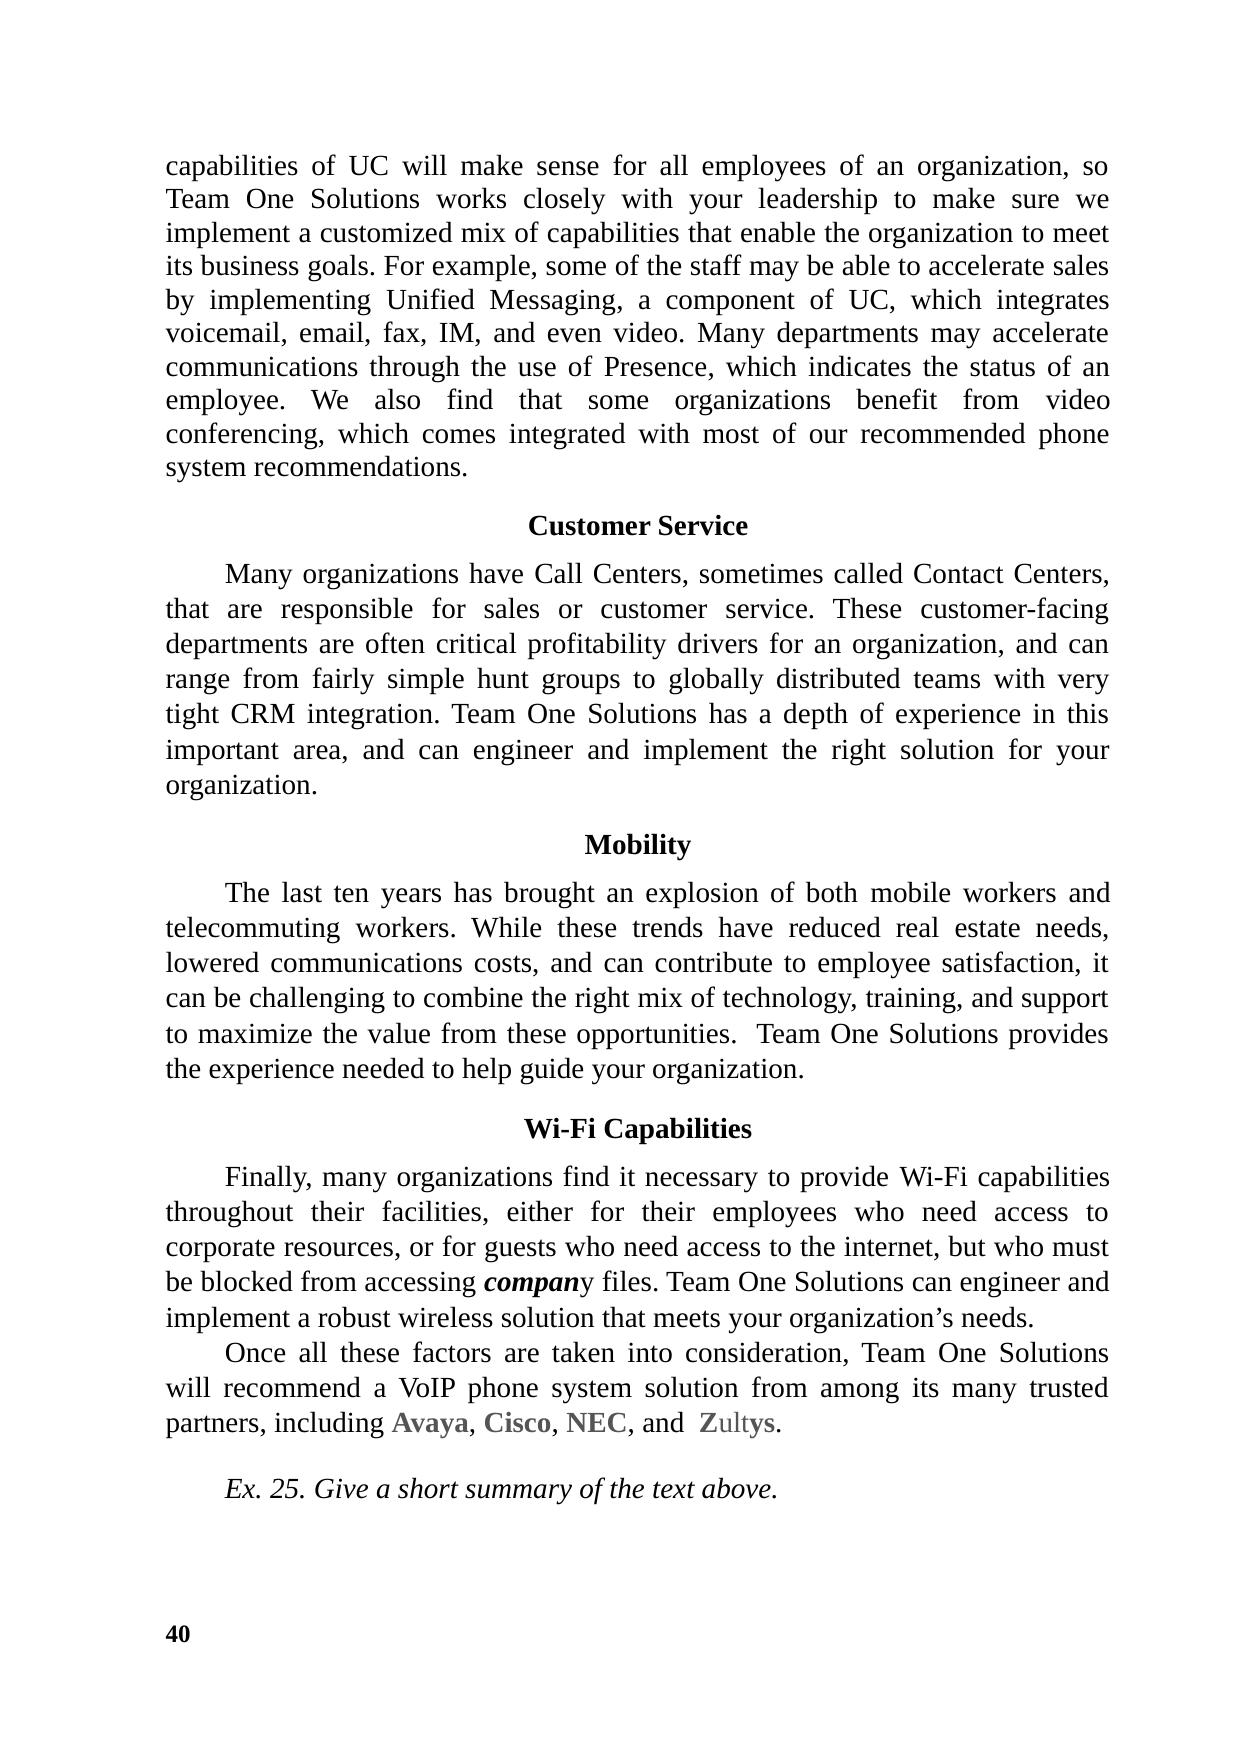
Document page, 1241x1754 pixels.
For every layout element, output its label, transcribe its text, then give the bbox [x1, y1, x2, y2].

text Mobility [165, 827, 1110, 861]
text The last ten years has brought an explosion of both mobile workers and telecommuting workers. While these trends have reduced real estate needs, lowered communications costs, and can contribute to employee satisfaction, it can be challenging to combine the right mix of technology, training, and support to maximize the value from these opportunities. Team One Solutions provides the experience needed to help guide your organization. [165, 875, 1110, 1084]
text Customer Service [165, 508, 1110, 542]
text capabilities of UC will make sense for all employees of an organization, so Team One Solutions works closely with your leadership to make sure we implement a customized mix of capabilities that enable the organization to meet its business goals. For example, some of the staff may be able to accelerate sales by implementing Unified Messaging, a component of UC, which integrates voicemail, email, fax, IM, and even video. Many departments may accelerate communications through the use of Presence, which indicates the status of an employee. We also find that some organizations benefit from video conferencing, which comes integrated with most of our recommended phone system recommendations. [165, 148, 1110, 483]
text Finally, many organizations find it necessary to provide Wi-Fi capabilities throughout their facilities, either for their employees who need access to corporate resources, or for guests who need access to the internet, but who must be blocked from accessing company files. Team One Solutions can engineer and implement a robust wireless solution that meets your organization’s needs. [165, 1159, 1110, 1333]
text Once all these factors are taken into consideration, Team One Solutions will recommend a VoIP phone system solution from among its many trusted partners, including Avaya, Cisco, NEC, and Zultys. [165, 1335, 1110, 1439]
text Wi-Fi Capabilities [165, 1111, 1110, 1145]
text Ex. 25. Give a short summary of the text above. [165, 1471, 1110, 1504]
text Many organizations have Call Centers, sometimes called Contact Centers, that are responsible for sales or customer service. These customer-facing departments are often critical profitability drivers for an organization, and can range from fairly simple hunt groups to globally distributed teams with very tight CRM integration. Team One Solutions has a depth of experience in this important area, and can engineer and implement the right solution for your organization. [165, 556, 1110, 801]
